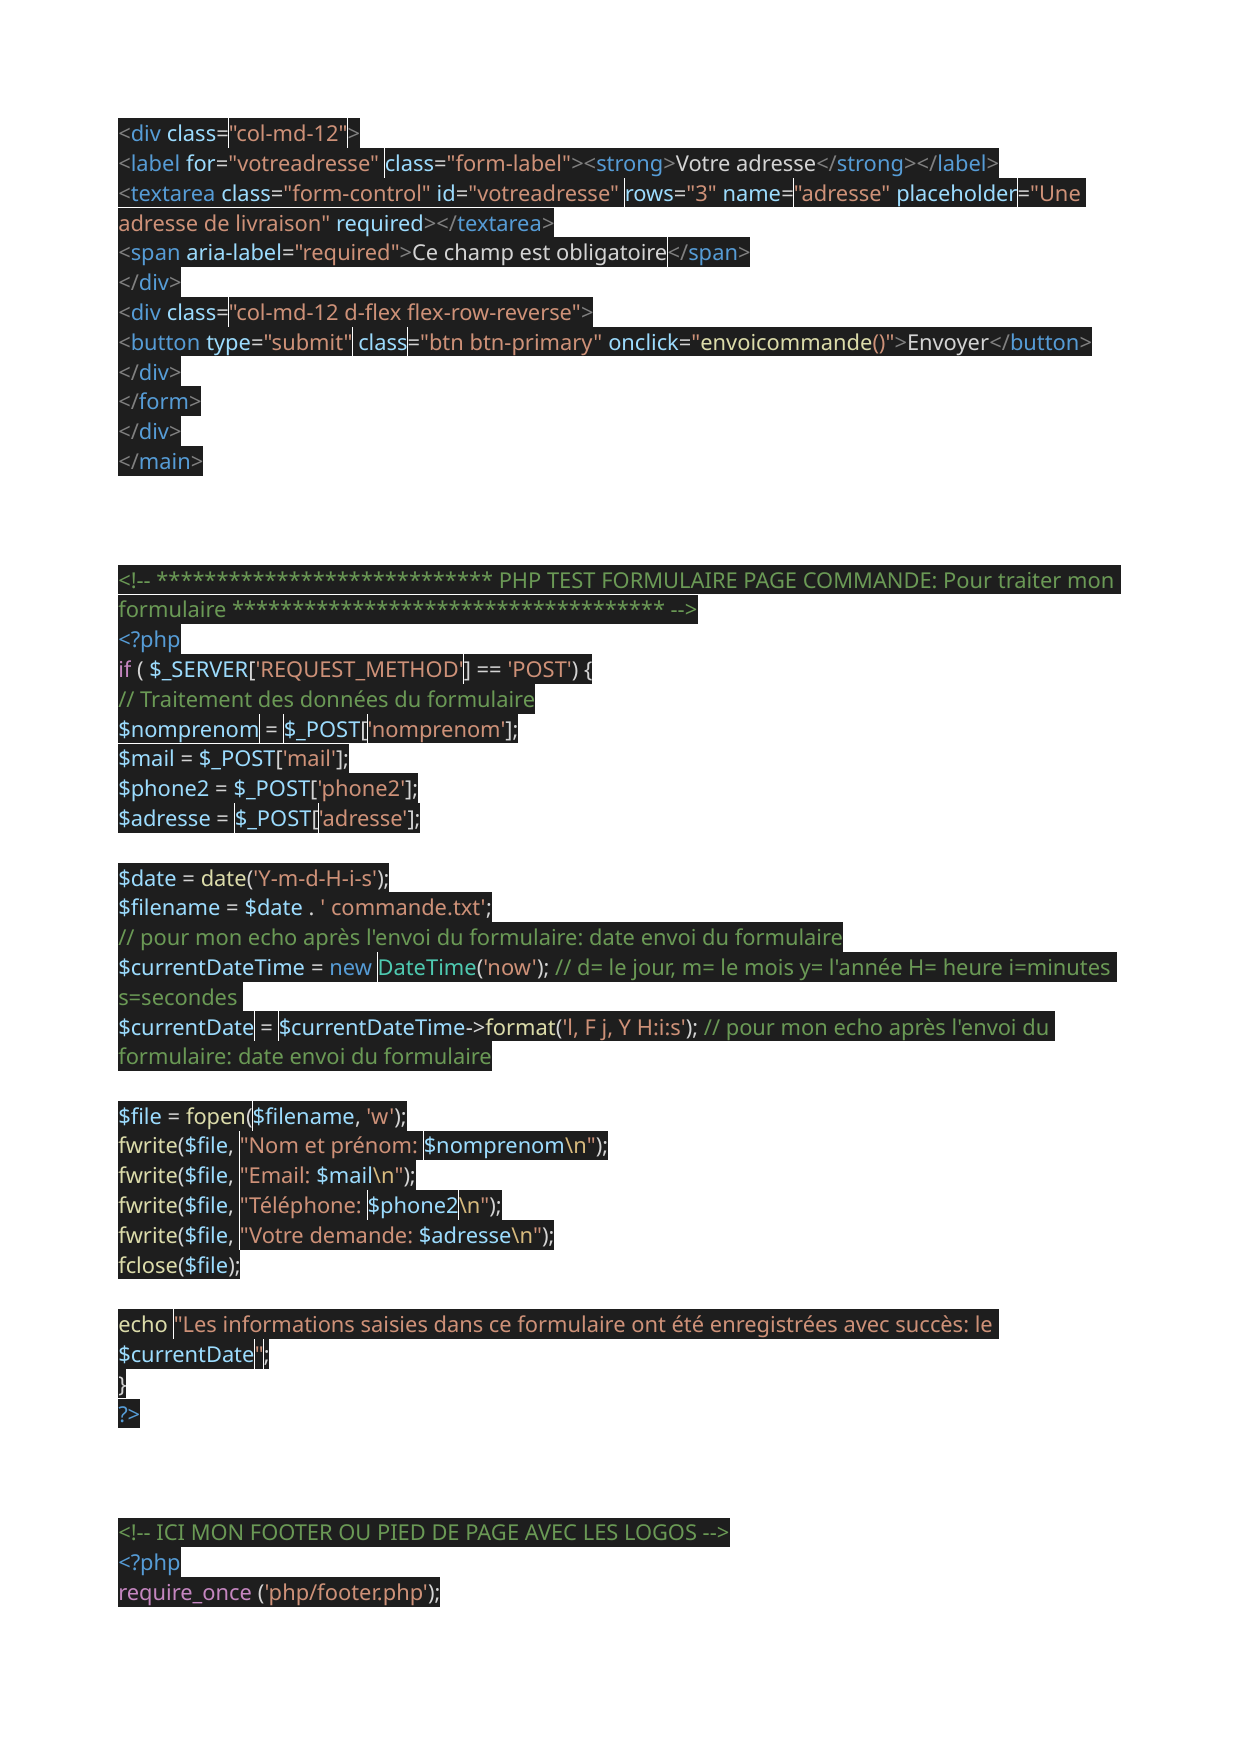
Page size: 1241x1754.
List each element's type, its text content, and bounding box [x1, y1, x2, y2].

text fwrite($file, "Nom et prénom: $nomprenom\n"); [118, 1131, 1122, 1160]
text $mail = $_POST['mail']; [118, 743, 1122, 773]
text $currentDateTime = new DateTime('now'); // d= le jour, m= le mois y= l'année H= heure i=minutes s=secondes [118, 952, 1122, 1011]
text require_once ('php/footer.php'); [118, 1577, 1122, 1607]
text fwrite($file, "Votre demande: $adresse\n"); [118, 1220, 1122, 1250]
text $date = date('Y-m-d-H-i-s'); [118, 862, 1122, 892]
text // pour mon echo après l'envoi du formulaire: date envoi du formulaire [118, 922, 1122, 952]
text $phone2 = $_POST['phone2']; [118, 773, 1122, 803]
text echo "Les informations saisies dans ce formulaire ont été enregistrées avec succès: le $currentDate"; [118, 1309, 1122, 1369]
text $adresse = $_POST['adresse']; [118, 803, 1122, 833]
text <?php [118, 1547, 1122, 1577]
text $filename = $date . ' commande.txt'; [118, 892, 1122, 922]
text <?php [118, 624, 1122, 654]
text </form> [118, 386, 1122, 416]
text <textarea class="form-control" id="votreadresse" rows="3" name="adresse" placeholder="Une adresse de livraison" required></textarea> [118, 178, 1122, 237]
text fclose($file); [118, 1250, 1122, 1279]
text <button type="submit" class="btn btn-primary" onclick="envoicommande()">Envoyer</button> [118, 327, 1122, 356]
text ?> [118, 1398, 1122, 1428]
text <label for="votreadresse" class="form-label"><strong>Votre adresse</strong></label> [118, 148, 1122, 178]
text <div class="col-md-12 d-flex flex-row-reverse"> [118, 297, 1122, 327]
text // Traitement des données du formulaire [118, 684, 1122, 714]
text fwrite($file, "Email: $mail\n"); [118, 1160, 1122, 1190]
text <!-- ICI MON FOOTER OU PIED DE PAGE AVEC LES LOGOS --> [118, 1517, 1122, 1547]
text $nomprenom = $_POST['nomprenom']; [118, 714, 1122, 743]
text <!-- **************************** PHP TEST FORMULAIRE PAGE COMMANDE: Pour traiter mon formulaire ************************************ --> [118, 565, 1122, 624]
text } [118, 1369, 1122, 1398]
text </div> [118, 267, 1122, 297]
text </div> [118, 416, 1122, 446]
text <span aria-label="required">Ce champ est obligatoire</span> [118, 237, 1122, 267]
text $file = fopen($filename, 'w'); [118, 1101, 1122, 1131]
text </main> [118, 446, 1122, 476]
text if ( $_SERVER['REQUEST_METHOD'] == 'POST') { [118, 654, 1122, 684]
text $currentDate = $currentDateTime->format('l, F j, Y H:i:s'); // pour mon echo après l'envoi du formulaire: date envoi du formulaire [118, 1011, 1122, 1071]
text </div> [118, 356, 1122, 386]
text fwrite($file, "Téléphone: $phone2\n"); [118, 1190, 1122, 1220]
text <div class="col-md-12"> [118, 118, 1122, 148]
